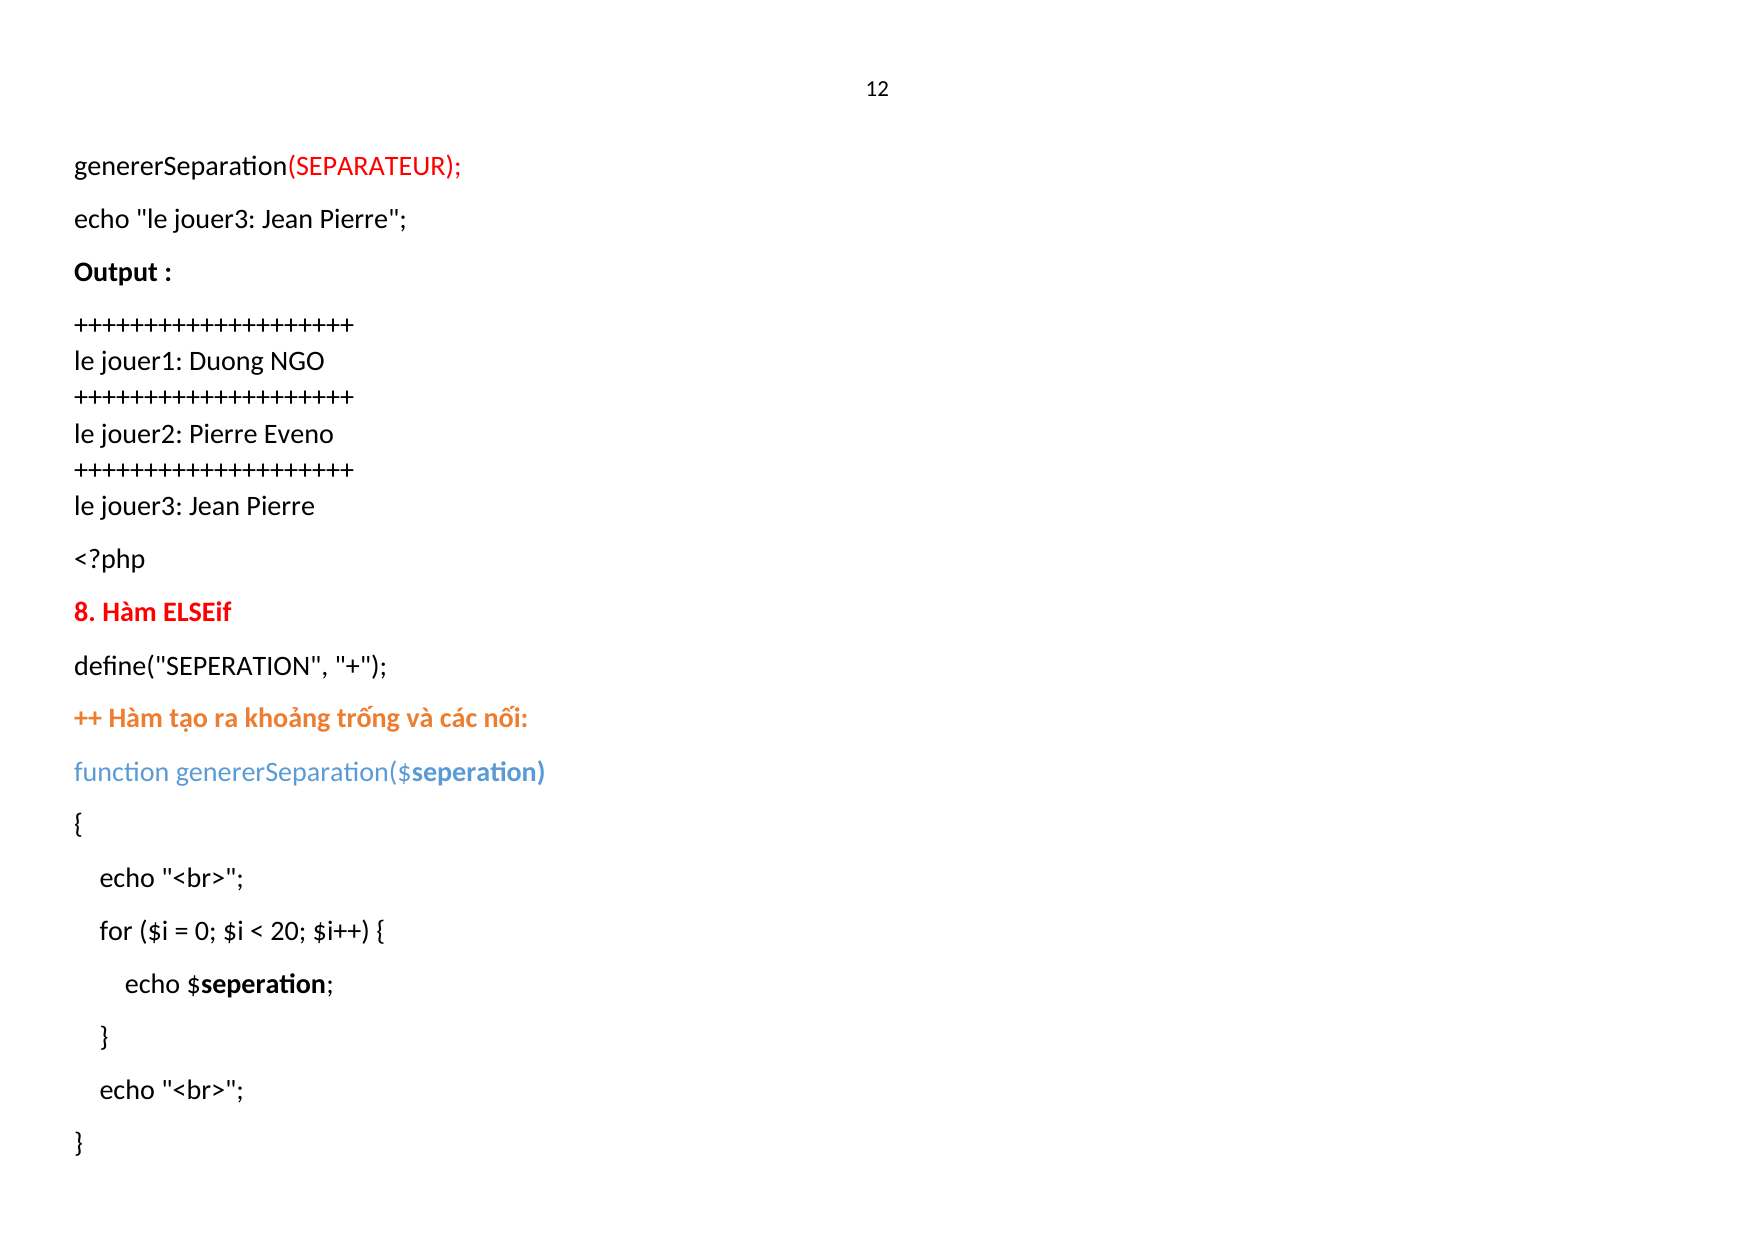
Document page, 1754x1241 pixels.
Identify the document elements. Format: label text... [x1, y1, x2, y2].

text echo "<br>"; [74, 859, 1680, 894]
text define("SEPERATION", "+"); [74, 647, 1680, 682]
text ++ Hàm tạo ra khoảng trống và các nối: [74, 701, 1680, 735]
text } [74, 1125, 1680, 1159]
text 8. Hàm ELSEif [74, 594, 1680, 629]
text for ($i = 0; $i < 20; $i++) { [74, 913, 1680, 947]
text genererSeparation(SEPARATEUR); [74, 148, 1680, 182]
text { [74, 807, 1680, 841]
text Output : [74, 254, 1680, 288]
text echo "le jouer3: Jean Pierre"; [74, 201, 1680, 235]
text function genererSeparation($seperation) [74, 753, 1680, 788]
text } [74, 1019, 1680, 1053]
text echo $seperation; [74, 966, 1680, 1000]
text ++++++++++++++++++++ le jouer1: Duong NGO ++++++++++++++++++++ le jouer2: Pierre Eveno ++++++++++++++++++++ le jouer3: Jean Pierre [74, 307, 1680, 523]
text <?php [74, 541, 1680, 576]
text echo "<br>"; [74, 1072, 1680, 1106]
